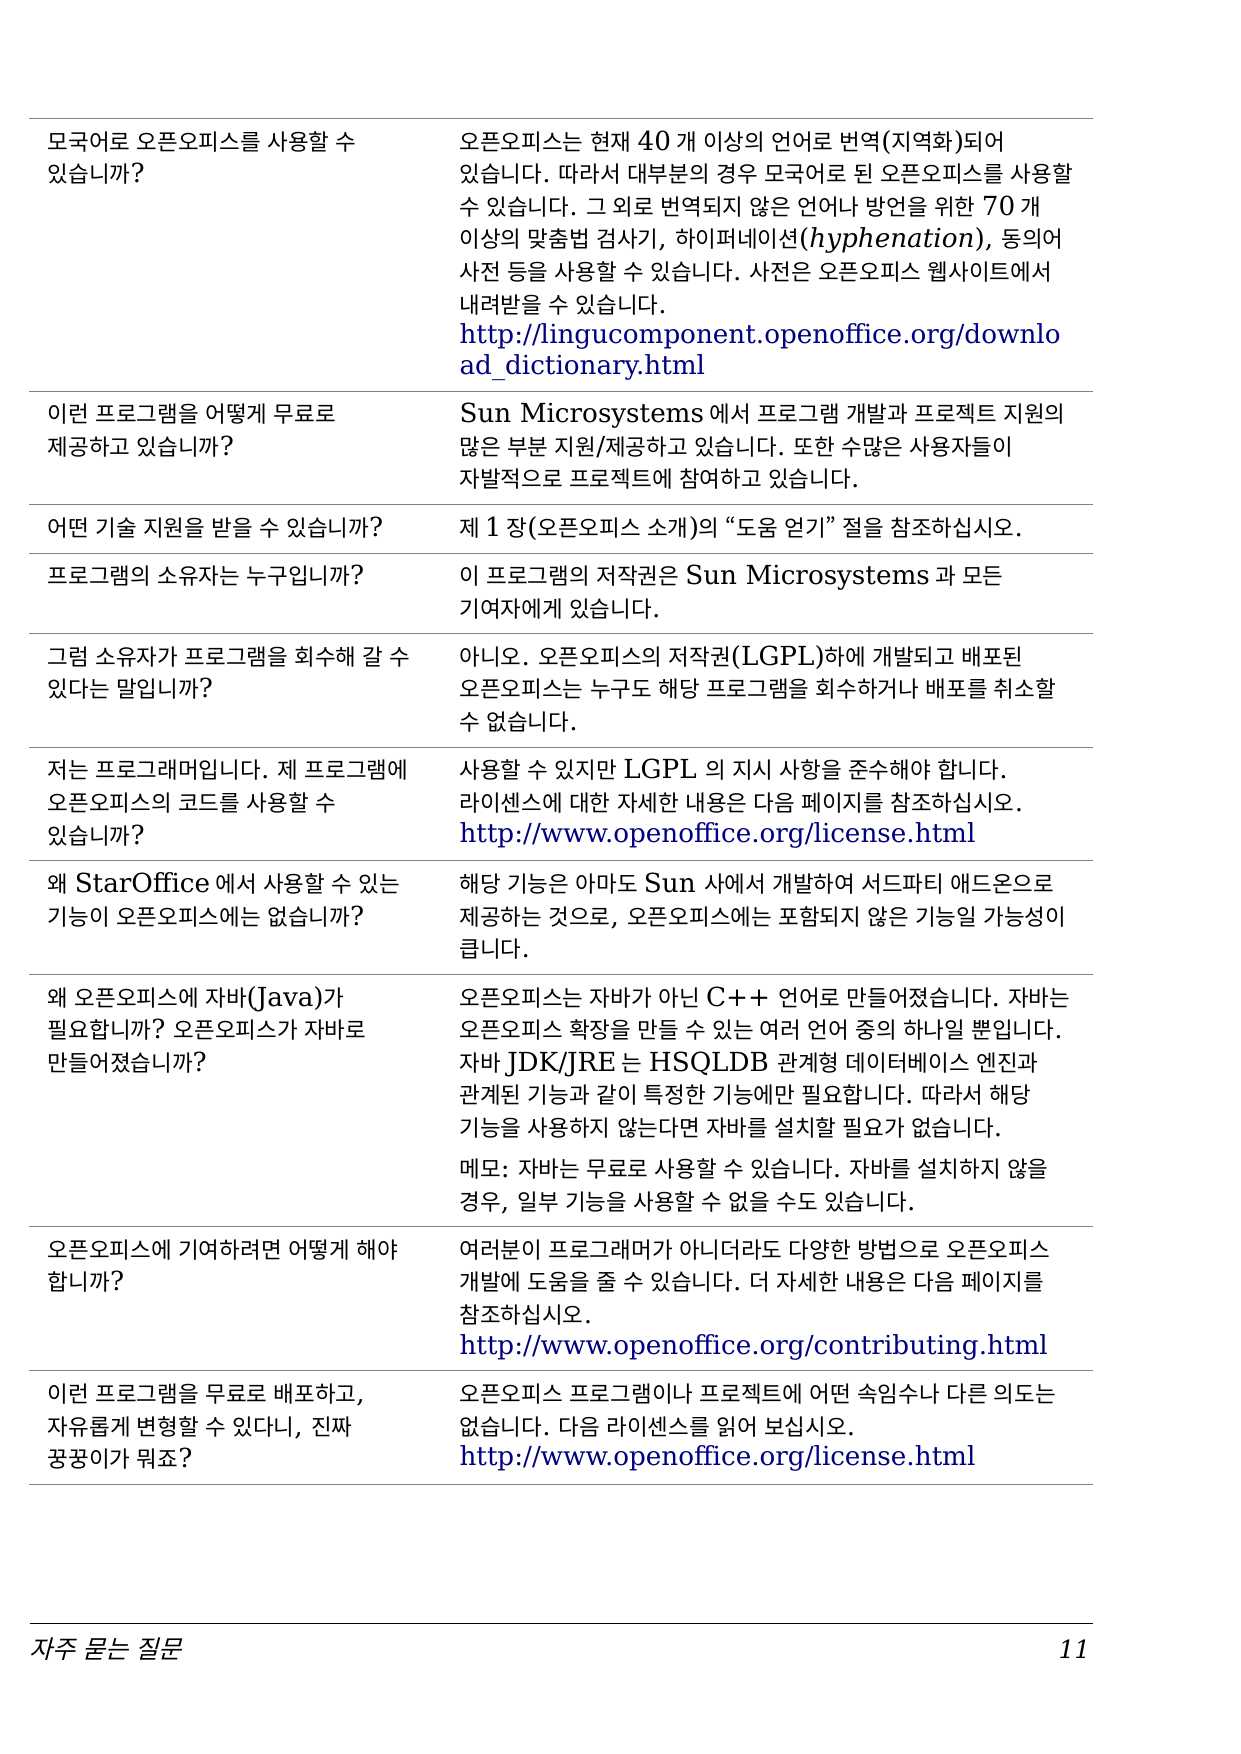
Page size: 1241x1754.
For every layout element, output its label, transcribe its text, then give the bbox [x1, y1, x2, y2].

table_cell 아니오. 오픈오피스의 저작권(LGPL)하에 개발되고 배포된 오픈오피스는 누구도 해당 프로그램을 회수하거나 배포를 취소할 수 없습니다. [441, 634, 1093, 747]
table_cell 제1장(오픈오피스 소개)의 “도움 얻기” 절을 참조하십시오. [441, 505, 1093, 552]
table_cell 오픈오피스는 현재 40개 이상의 언어로 번역(지역화)되어 있습니다. 따라서 대부분의 경우 모국어로 된 오픈오피스를 사용할 수 있습니다. 그 외로 번역되지 않은 언어나 방언을 위한 70개 이상의 맞춤법 검사기, 하이퍼네이션(hyphenation), 동의어 사전 등을 사용할 수 있습니다. 사전은 오픈오피스 웹사이트에서 내려받을 수 있습니다. http://lingucomponent.openoffice.org/download_dictionary.html [441, 119, 1093, 391]
table_cell 저는 프로그래머입니다. 제 프로그램에 오픈오피스의 코드를 사용할 수 있습니까? [29, 748, 441, 860]
table_cell 그럼 소유자가 프로그램을 회수해 갈 수 있다는 말입니까? [29, 634, 441, 747]
table_cell 오픈오피스는 자바가 아닌 C++ 언어로 만들어졌습니다. 자바는 오픈오피스 확장을 만들 수 있는 여러 언어 중의 하나일 뿐입니다. 자바 JDK/JRE는 HSQLDB 관계형 데이터베이스 엔진과 관계된 기능과 같이 특정한 기능에만 필요합니다. 따라서 해당 기능을 사용하지 않는다면 자바를 설치할 필요가 없습니다. 메모: 자바는 무료로 사용할 수 있습니다. 자바를 설치하지 않을 경우, 일부 기능을 사용할 수 없을 수도 있습니다. [441, 975, 1093, 1226]
table_cell 어떤 기술 지원을 받을 수 있습니까? [29, 505, 441, 552]
table_cell 오픈오피스 프로그램이나 프로젝트에 어떤 속임수나 다른 의도는 없습니다. 다음 라이센스를 읽어 보십시오. http://www.openoffice.org/license.html [441, 1371, 1093, 1484]
table_cell 모국어로 오픈오피스를 사용할 수 있습니까? [29, 119, 441, 391]
table_cell 오픈오피스에 기여하려면 어떻게 해야 합니까? [29, 1227, 441, 1370]
table_cell 여러분이 프로그래머가 아니더라도 다양한 방법으로 오픈오피스 개발에 도움을 줄 수 있습니다. 더 자세한 내용은 다음 페이지를 참조하십시오. http://www.openoffice.org/contributing.html [441, 1227, 1093, 1370]
table_cell Sun Microsystems에서 프로그램 개발과 프로젝트 지원의 많은 부분 지원/제공하고 있습니다. 또한 수많은 사용자들이 자발적으로 프로젝트에 참여하고 있습니다. [441, 392, 1093, 504]
table_cell 이런 프로그램을 무료로 배포하고, 자유롭게 변형할 수 있다니, 진짜 꿍꿍이가 뭐죠? [29, 1371, 441, 1484]
table_cell 왜 StarOffice에서 사용할 수 있는 기능이 오픈오피스에는 없습니까? [29, 861, 441, 974]
table_cell 왜 오픈오피스에 자바(Java)가 필요합니까? 오픈오피스가 자바로 만들어졌습니까? [29, 975, 441, 1226]
table_cell 이런 프로그램을 어떻게 무료로 제공하고 있습니까? [29, 392, 441, 504]
table_cell 사용할 수 있지만 LGPL 의 지시 사항을 준수해야 합니다. 라이센스에 대한 자세한 내용은 다음 페이지를 참조하십시오. http://www.openoffice.org/license.html [441, 748, 1093, 860]
table_cell 프로그램의 소유자는 누구입니까? [29, 554, 441, 633]
table_cell 이 프로그램의 저작권은 Sun Microsystems과 모든 기여자에게 있습니다. [441, 554, 1093, 633]
table_cell 해당 기능은 아마도 Sun 사에서 개발하여 서드파티 애드온으로 제공하는 것으로, 오픈오피스에는 포함되지 않은 기능일 가능성이 큽니다. [441, 861, 1093, 974]
